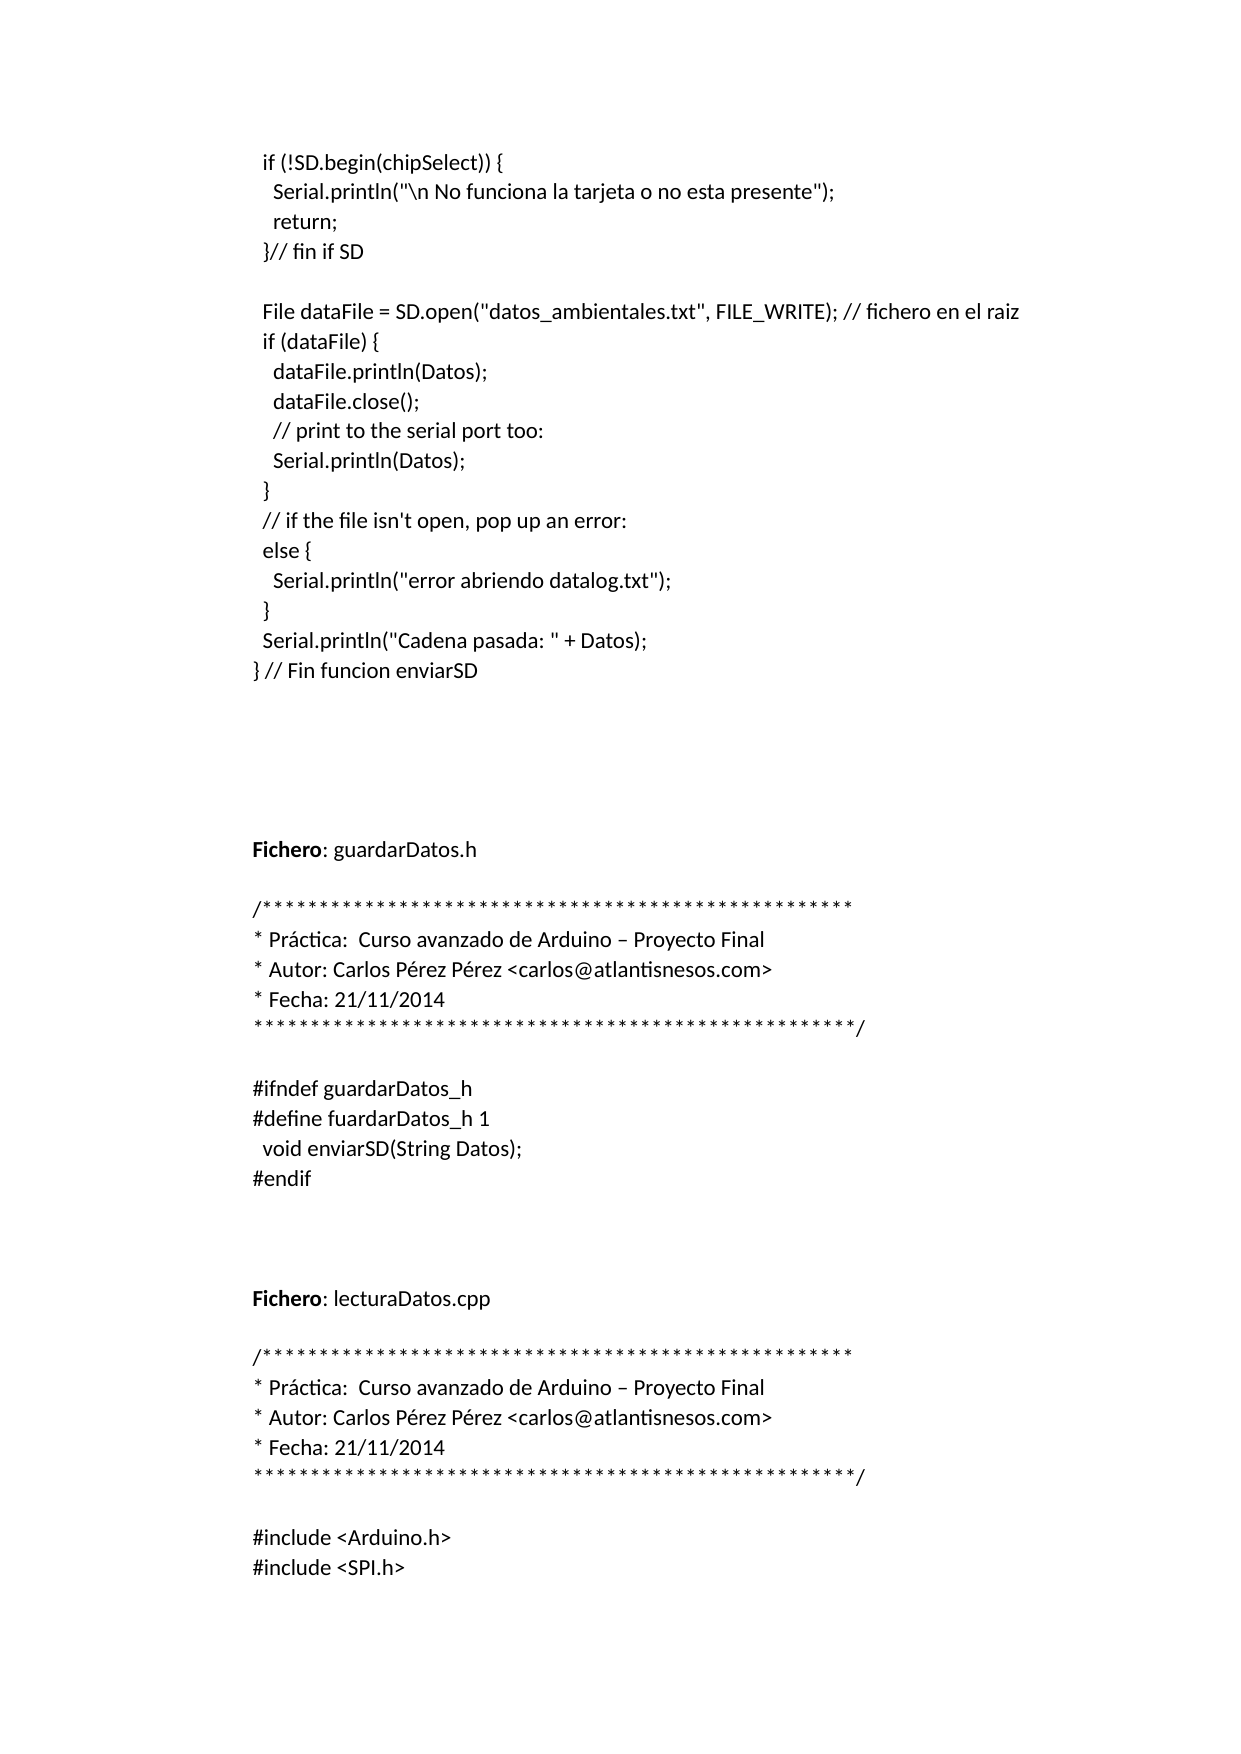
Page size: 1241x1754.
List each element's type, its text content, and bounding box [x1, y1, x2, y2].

list * Práctica: Curso avanzado de Arduino – Proyecto Final [252, 925, 1063, 953]
list Serial.println("error abriendo datalog.txt"); [252, 566, 1063, 594]
list #endif [252, 1164, 1063, 1192]
list * Práctica: Curso avanzado de Arduino – Proyecto Final [252, 1373, 1063, 1401]
list Fichero: guardarDatos.h [252, 835, 1063, 863]
list * Autor: Carlos Pérez Pérez <carlos@atlantisnesos.com> [252, 955, 1063, 983]
list dataFile.println(Datos); [252, 357, 1063, 385]
list #define fuardarDatos_h 1 [252, 1104, 1063, 1132]
list #ifndef guardarDatos_h [252, 1074, 1063, 1102]
list Serial.println(Datos); [252, 447, 1063, 474]
list } [252, 596, 1063, 624]
list // print to the serial port too: [252, 417, 1063, 445]
list #include <Arduino.h> [252, 1523, 1063, 1551]
list Serial.println("\n No funciona la tarjeta o no esta presente"); [252, 177, 1063, 206]
list void enviarSD(String Datos); [252, 1134, 1063, 1162]
list dataFile.close(); [252, 387, 1063, 415]
list Serial.println("Cadena pasada: " + Datos); [252, 626, 1063, 654]
list if (!SD.begin(chipSelect)) { [252, 148, 1063, 176]
list return; [252, 207, 1063, 235]
list * Fecha: 21/11/2014 [252, 1433, 1063, 1461]
list * Autor: Carlos Pérez Pérez <carlos@atlantisnesos.com> [252, 1403, 1063, 1431]
list /**************************************************** [252, 895, 1063, 923]
list }// fin if SD [252, 237, 1063, 265]
list } // Fin funcion enviarSD [252, 656, 1063, 684]
list /**************************************************** [252, 1343, 1063, 1371]
list // if the file isn't open, pop up an error: [252, 506, 1063, 534]
list #include <SPI.h> [252, 1553, 1063, 1581]
list *****************************************************/ [252, 1463, 1063, 1491]
list *****************************************************/ [252, 1014, 1063, 1043]
list Fichero: lecturaDatos.cpp [252, 1284, 1063, 1312]
list if (dataFile) { [252, 327, 1063, 355]
list else { [252, 536, 1063, 564]
list * Fecha: 21/11/2014 [252, 985, 1063, 1013]
list } [252, 476, 1063, 504]
list File dataFile = SD.open("datos_ambientales.txt", FILE_WRITE); // fichero en el raiz [252, 297, 1063, 325]
